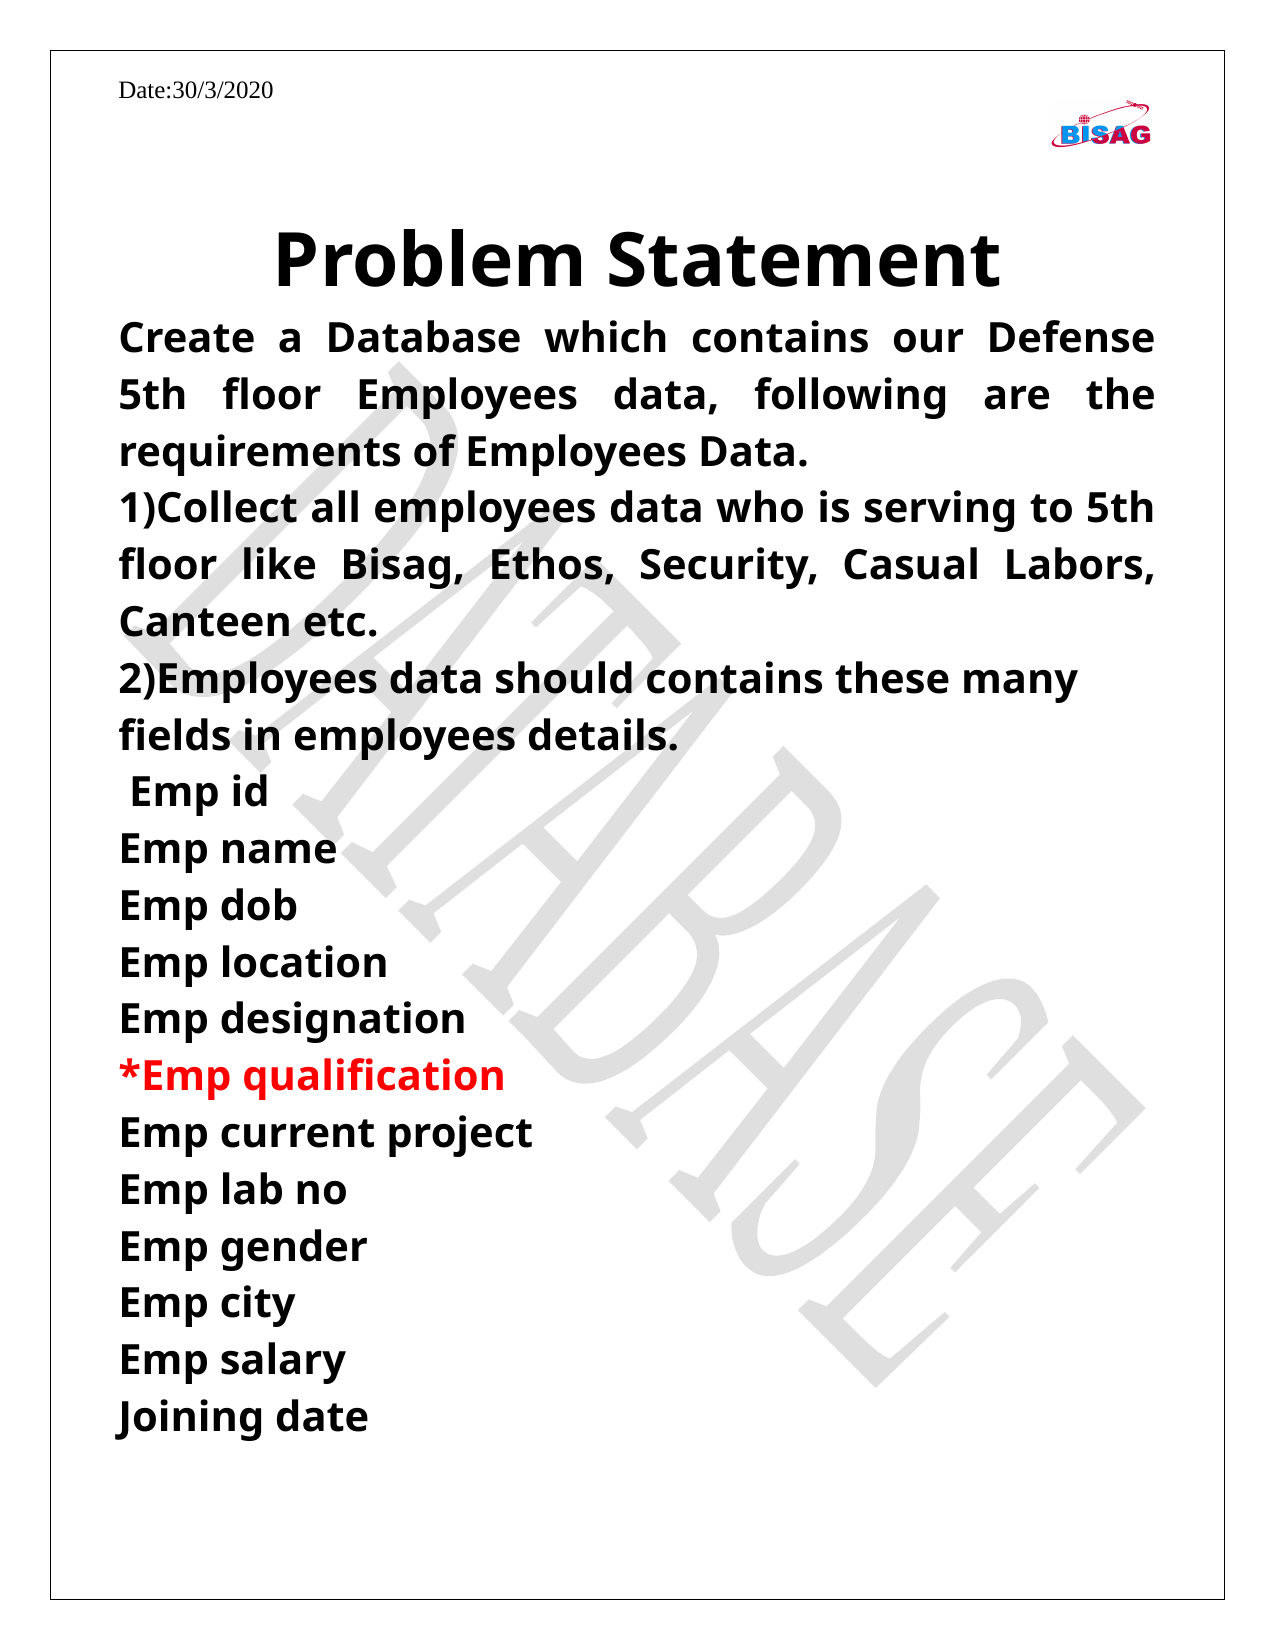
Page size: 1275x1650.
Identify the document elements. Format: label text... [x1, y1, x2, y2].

text Problem Statement [118, 206, 1157, 308]
text [763, 1046, 799, 1067]
text [810, 932, 887, 989]
text [744, 876, 1157, 932]
text Emp dob [118, 876, 462, 932]
text 2)Employees data should contains these many fields in employees details. [492, 649, 1157, 762]
text [828, 989, 973, 1046]
text [708, 819, 815, 876]
text [878, 1330, 1157, 1387]
text 1)Collect all employees data who is serving to 5th floor like Bisag, Ethos, Security, Casual Labors, Canteen etc. [118, 478, 306, 649]
text [689, 876, 783, 917]
text 1)Collect all employees data who is serving to 5th floor like Bisag, Ethos, Security, Casual Labors, Canteen etc. [302, 478, 1157, 649]
text Emp location [118, 932, 521, 989]
text [741, 1103, 877, 1159]
text Emp lab no [118, 1159, 711, 1216]
text [544, 819, 609, 860]
text 1)Collect all employees data who is serving to 5th floor like Bisag, Ethos, Security, Casual Labors, Canteen etc. [386, 567, 493, 649]
text [1085, 1046, 1157, 1103]
text [338, 762, 461, 819]
text [761, 1159, 874, 1216]
text [1097, 1103, 1157, 1159]
text [714, 1159, 794, 1216]
text [784, 1046, 908, 1103]
text [434, 876, 560, 932]
text [664, 1051, 767, 1103]
text [936, 1000, 1020, 1046]
text [1004, 1103, 1116, 1159]
text Emp current project [118, 1103, 755, 1159]
text 2)Employees data should contains these many fields in employees details. [265, 676, 390, 762]
text [637, 762, 779, 819]
text Emp id [118, 762, 351, 819]
text 2)Employees data should contains these many fields in employees details. [375, 649, 439, 685]
text [593, 819, 734, 876]
text Joining date [118, 1387, 1157, 1443]
text Emp gender [118, 1216, 753, 1273]
text Emp city [118, 1273, 858, 1330]
text [844, 1273, 1157, 1330]
text Emp name [118, 819, 404, 876]
text [790, 1216, 915, 1273]
text [872, 932, 1157, 989]
text Emp designation [118, 989, 564, 1046]
text [751, 989, 843, 1046]
text [483, 845, 554, 876]
text *Emp qualification [118, 1046, 716, 1103]
text [652, 915, 686, 932]
text [556, 762, 653, 819]
text 2)Employees data should contains these many fields in employees details. [118, 649, 366, 762]
text Create a Database which contains our Defense 5th floor Employees data, following are the requirements of Employees Data. [118, 308, 1157, 478]
text [659, 989, 789, 1046]
text [758, 1216, 839, 1255]
text [956, 1216, 1157, 1273]
text 1)Collect all employees data who is serving to 5th floor like Bisag, Ethos, Security, Casual Labors, Canteen etc. [171, 478, 422, 649]
text 2)Employees data should contains these many fields in employees details. [381, 649, 574, 762]
text [595, 932, 697, 989]
text [709, 932, 863, 989]
text [555, 989, 681, 1046]
text [814, 819, 1157, 876]
text [550, 876, 677, 932]
text [435, 762, 609, 819]
text [765, 792, 813, 819]
text [1026, 989, 1157, 1046]
text [910, 1103, 1028, 1159]
text [1060, 1082, 1102, 1103]
text [388, 819, 535, 876]
text Emp salary [118, 1330, 873, 1387]
text [867, 1159, 972, 1216]
text [801, 762, 1157, 819]
text 2)Employees data should contains these many fields in employees details. [176, 649, 264, 673]
text [975, 1159, 1157, 1216]
text [890, 1216, 980, 1273]
text [508, 932, 621, 989]
picture [1048, 98, 1154, 149]
text [921, 1046, 1068, 1103]
text [856, 1330, 922, 1358]
